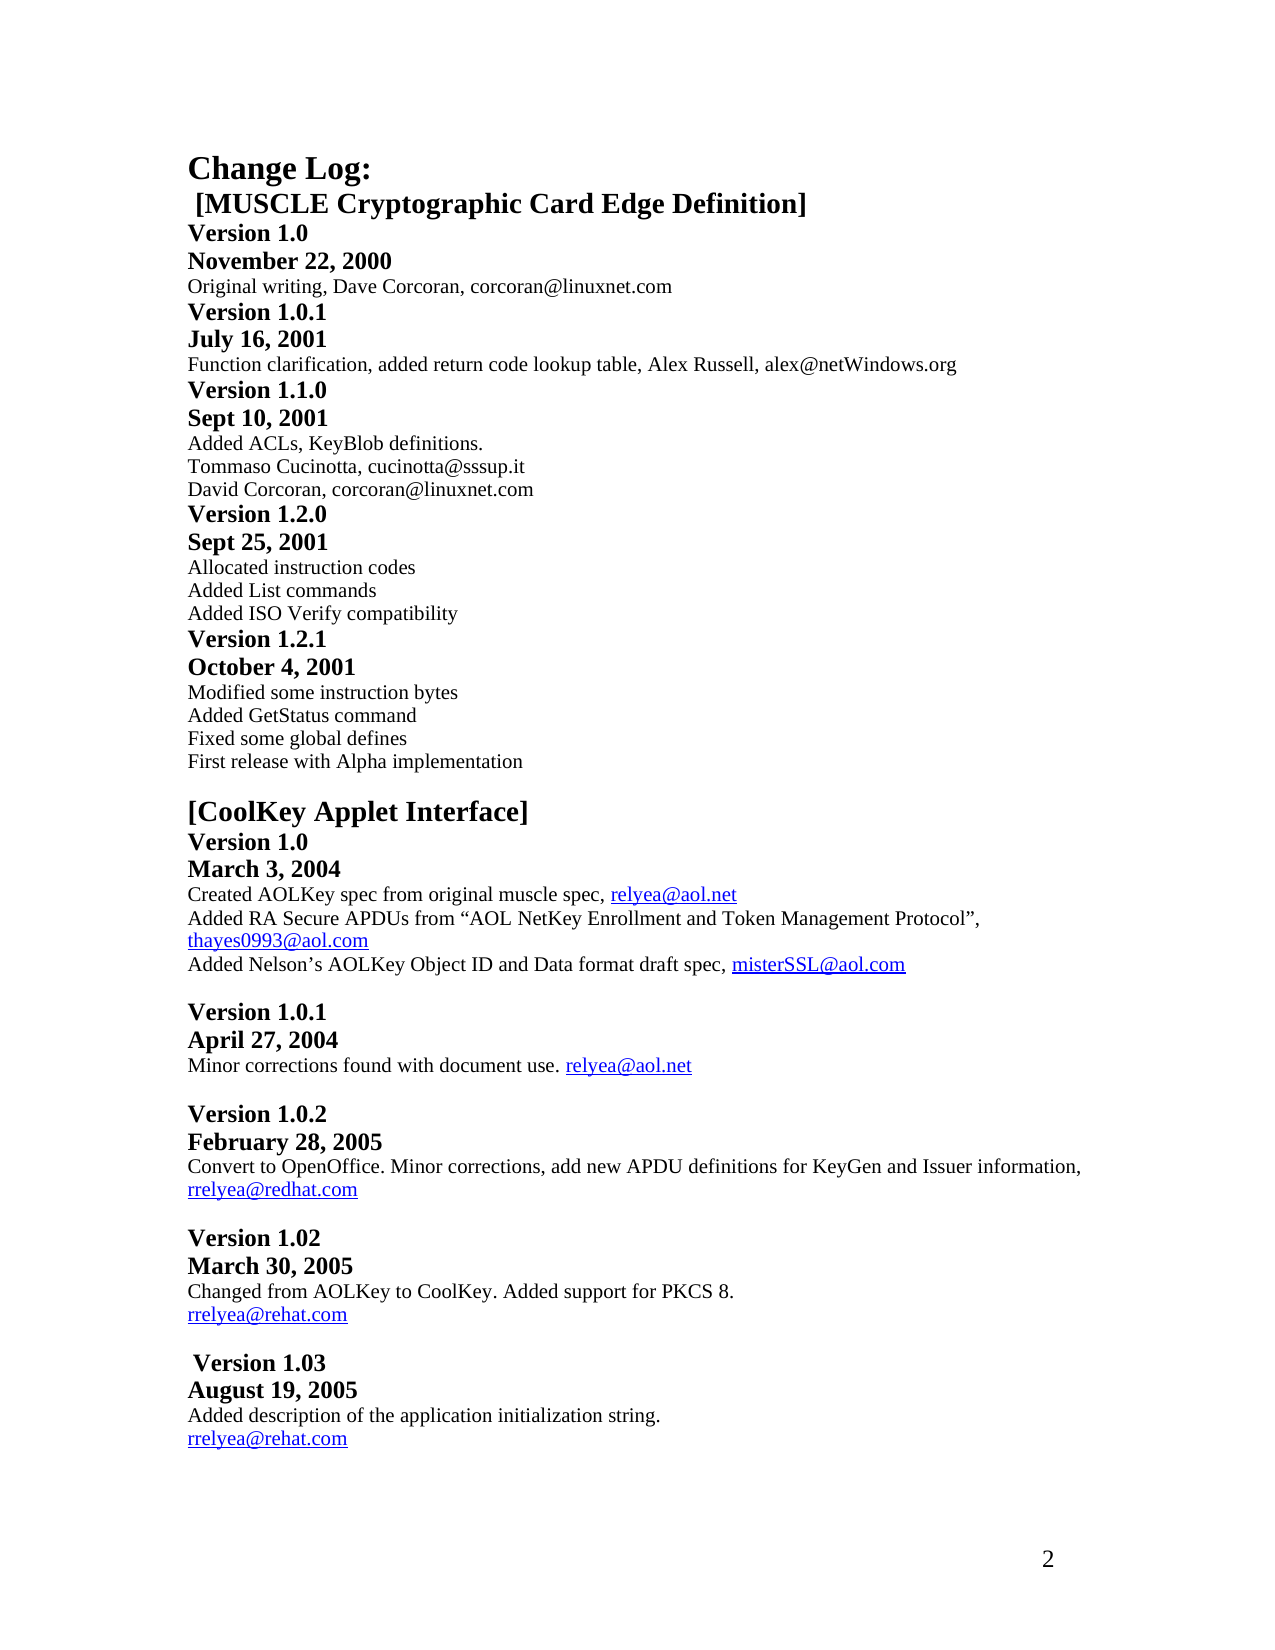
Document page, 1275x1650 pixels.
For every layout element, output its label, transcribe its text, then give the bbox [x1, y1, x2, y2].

text rrelyea@rehat.com [187, 1303, 1087, 1326]
text Created AOLKey spec from original muscle spec, relyea@aol.net [187, 883, 1087, 906]
text Added List commands [187, 579, 1087, 602]
text Tommaso Cucinotta, cucinotta@sssup.it [187, 454, 1087, 478]
text Added GetStatus command [187, 703, 1087, 727]
text Original writing, Dave Corcoran, corcoran@linuxnet.com [187, 275, 1087, 298]
text Added ISO Verify compatibility [187, 602, 1087, 625]
text Convert to OpenOffice. Minor corrections, add new APDU definitions for KeyGen and Issuer information, rrelyea@redhat.com [187, 1155, 1087, 1201]
text April 27, 2004 [187, 1026, 1087, 1054]
text Changed from AOLKey to CoolKey. Added support for PKCS 8. [187, 1280, 1087, 1303]
text Version 1.2.0 [187, 501, 1087, 528]
text Added RA Secure APDUs from “AOL NetKey Enrollment and Token Management Protocol”, thayes0993@aol.com [187, 906, 1087, 952]
text Modified some instruction bytes [187, 681, 1087, 703]
text Added description of the application initialization string. [187, 1404, 1087, 1427]
text Change Log: [187, 150, 1087, 187]
text Version 1.02 [187, 1224, 1087, 1252]
text August 19, 2005 [187, 1377, 1087, 1404]
text Version 1.03 [187, 1349, 1087, 1377]
text [CoolKey Applet Interface] [187, 796, 1087, 828]
text October 4, 2001 [187, 653, 1087, 681]
text Version 1.0.2 [187, 1100, 1087, 1128]
text Version 1.0.1 [187, 298, 1087, 325]
text Minor corrections found with document use. relyea@aol.net [187, 1054, 1087, 1077]
text Function clarification, added return code lookup table, Alex Russell, alex@netWindows.org [187, 353, 1087, 376]
text Fixed some global defines [187, 727, 1087, 749]
text Sept 10, 2001 [187, 404, 1087, 432]
text David Corcoran, corcoran@linuxnet.com [187, 478, 1087, 501]
text Version 1.1.0 [187, 376, 1087, 404]
text Version 1.0.1 [187, 998, 1087, 1026]
text Added ACLs, KeyBlob definitions. [187, 432, 1087, 454]
text Version 1.0 [187, 219, 1087, 247]
text Sept 25, 2001 [187, 528, 1087, 556]
text July 16, 2001 [187, 325, 1087, 353]
text Version 1.2.1 [187, 625, 1087, 653]
text Version 1.0 [187, 828, 1087, 856]
text rrelyea@rehat.com [187, 1427, 1087, 1450]
text November 22, 2000 [187, 247, 1087, 275]
text Added Nelson’s AOLKey Object ID and Data format draft spec, misterSSL@aol.com [187, 952, 1087, 975]
text March 30, 2005 [187, 1252, 1087, 1280]
text March 3, 2004 [187, 856, 1087, 883]
text Allocated instruction codes [187, 556, 1087, 579]
text February 28, 2005 [187, 1128, 1087, 1155]
text [MUSCLE Cryptographic Card Edge Definition] [187, 187, 1087, 219]
text First release with Alpha implementation [187, 749, 1087, 773]
